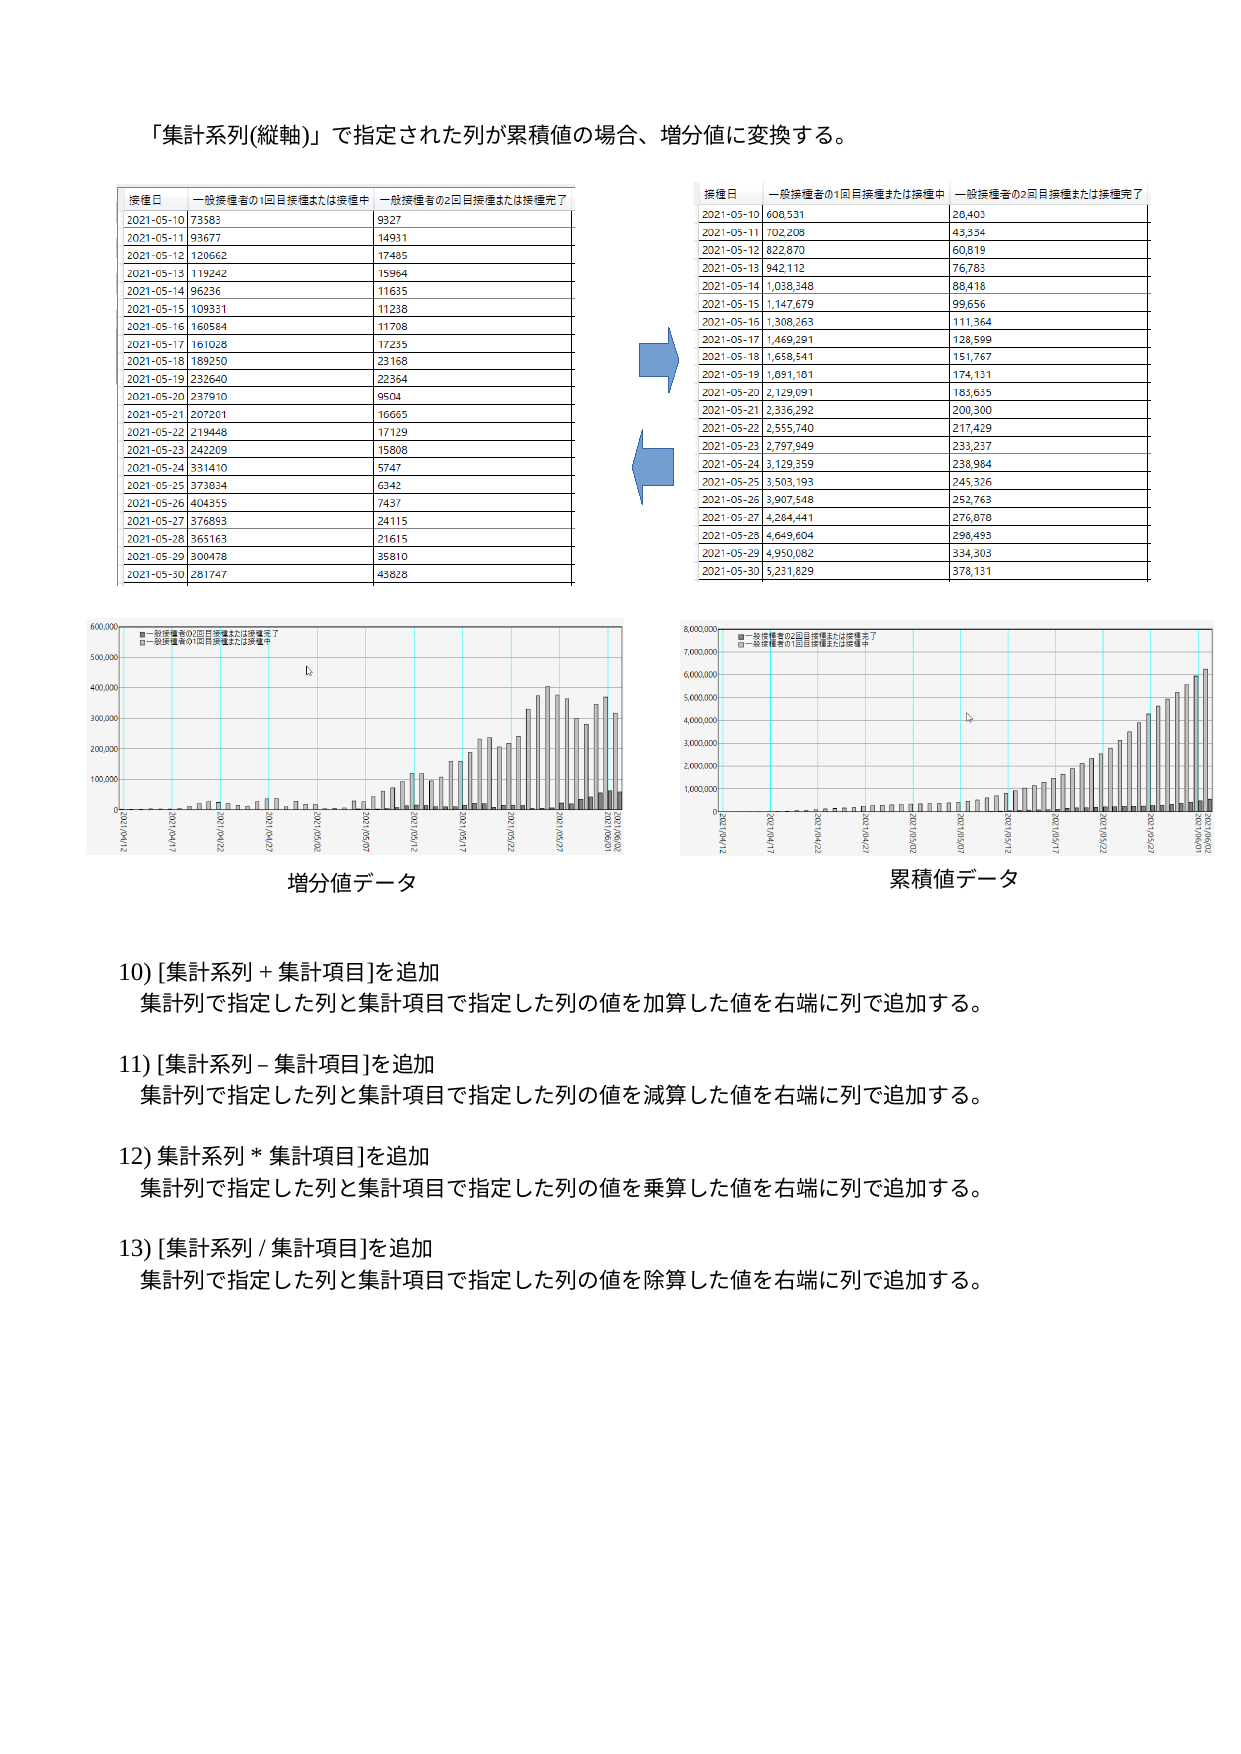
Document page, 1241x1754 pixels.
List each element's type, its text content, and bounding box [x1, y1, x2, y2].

text 集計列で指定した列と集計項目で指定した列の値を除算した値を右端に列で追加する。 [118, 1263, 1122, 1294]
text 13) [集計系列 / 集計項目]を追加 [118, 1231, 1122, 1263]
text 集計列で指定した列と集計項目で指定した列の値を減算した値を右端に列で追加する。 [118, 1078, 1122, 1110]
text 12) 集計系列 * 集計項目]を追加 [118, 1139, 1122, 1171]
text 11) [集計系列 – 集計項目]を追加 [118, 1047, 1122, 1078]
picture [693, 182, 1151, 582]
picture [116, 184, 576, 586]
text 10) [集計系列 + 集計項目]を追加 [118, 955, 1122, 986]
picture [680, 620, 1215, 856]
picture [86, 618, 624, 855]
text 集計列で指定した列と集計項目で指定した列の値を乗算した値を右端に列で追加する。 [118, 1171, 1122, 1202]
text 集計列で指定した列と集計項目で指定した列の値を加算した値を右端に列で追加する。 [118, 986, 1122, 1018]
text 「集計系列(縦軸)」で指定された列が累積値の場合、増分値に変換する。 [118, 118, 1122, 150]
